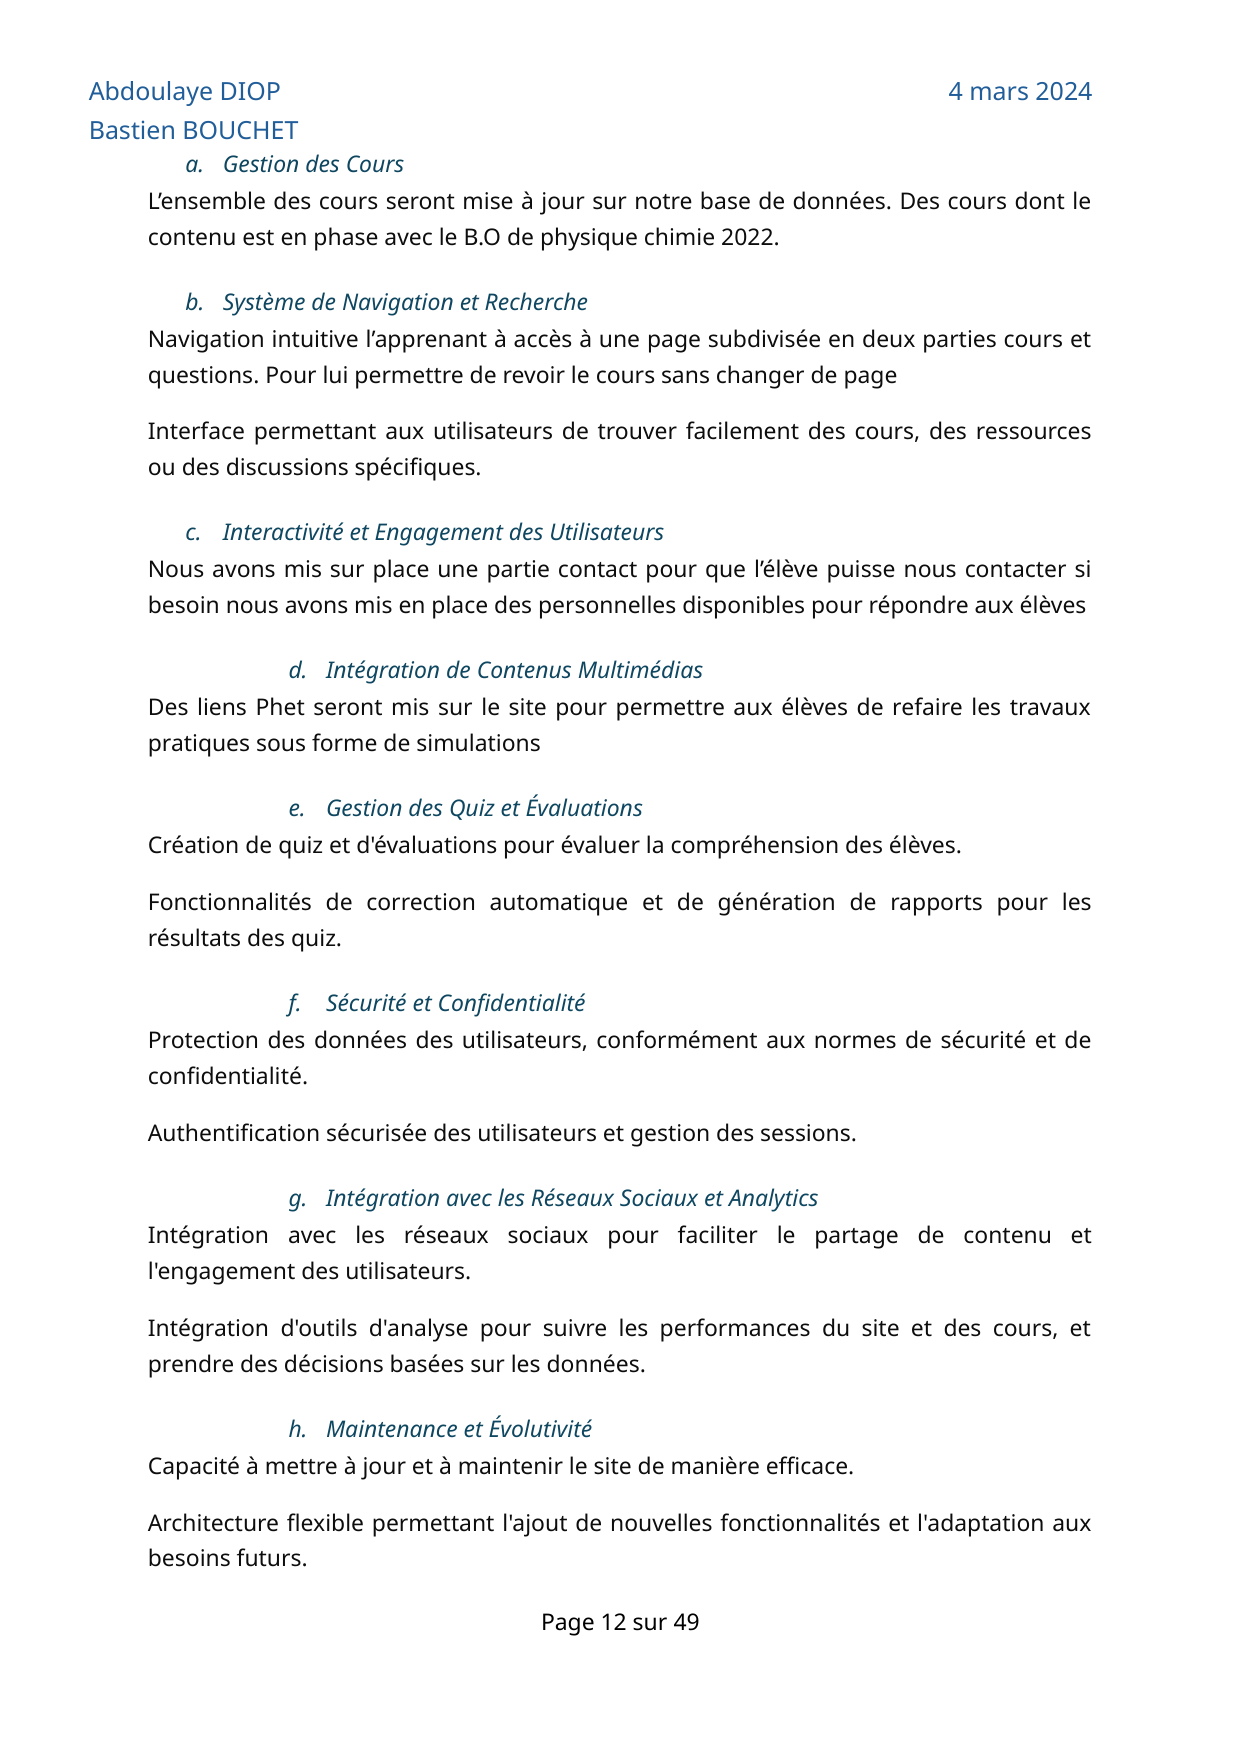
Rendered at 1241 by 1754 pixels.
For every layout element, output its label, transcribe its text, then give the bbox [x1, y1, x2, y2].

list Gestion des Cours [185, 148, 1093, 179]
text Nous avons mis sur place une partie contact pour que l’élève puisse nous contacter si besoin nous avons mis en place des personnelles disponibles pour répondre aux élèves [148, 553, 1093, 621]
list Maintenance et Évolutivité [288, 1413, 1093, 1444]
text Des liens Phet seront mis sur le site pour permettre aux élèves de refaire les travaux pratiques sous forme de simulations [148, 691, 1093, 758]
list Interactivité et Engagement des Utilisateurs [185, 516, 1093, 548]
list Système de Navigation et Recherche [185, 286, 1093, 317]
list Gestion des Quiz et Évaluations [288, 792, 1093, 824]
text Fonctionnalités de correction automatique et de génération de rapports pour les résultats des quiz. [148, 886, 1093, 953]
text Intégration avec les réseaux sociaux pour faciliter le partage de contenu et l'engagement des utilisateurs. [148, 1219, 1093, 1286]
text Capacité à mettre à jour et à maintenir le site de manière efficace. [148, 1450, 1093, 1481]
list Intégration de Contenus Multimédias [288, 654, 1093, 686]
text L’ensemble des cours seront mise à jour sur notre base de données. Des cours dont le contenu est en phase avec le B.O de physique chimie 2022. [148, 184, 1093, 252]
text Création de quiz et d'évaluations pour évaluer la compréhension des élèves. [148, 829, 1093, 861]
text Navigation intuitive l’apprenant à accès à une page subdivisée en deux parties cours et questions. Pour lui permettre de revoir le cours sans changer de page [148, 323, 1093, 390]
text Intégration d'outils d'analyse pour suivre les performances du site et des cours, et prendre des décisions basées sur les données. [148, 1312, 1093, 1379]
text Protection des données des utilisateurs, conformément aux normes de sécurité et de confidentialité. [148, 1024, 1093, 1091]
list Intégration avec les Réseaux Sociaux et Analytics [288, 1182, 1093, 1213]
text Authentification sécurisée des utilisateurs et gestion des sessions. [148, 1117, 1093, 1148]
text Architecture flexible permettant l'ajout de nouvelles fonctionnalités et l'adaptation aux besoins futurs. [148, 1506, 1093, 1574]
text Interface permettant aux utilisateurs de trouver facilement des cours, des ressources ou des discussions spécifiques. [148, 415, 1093, 482]
list Sécurité et Confidentialité [288, 987, 1093, 1018]
